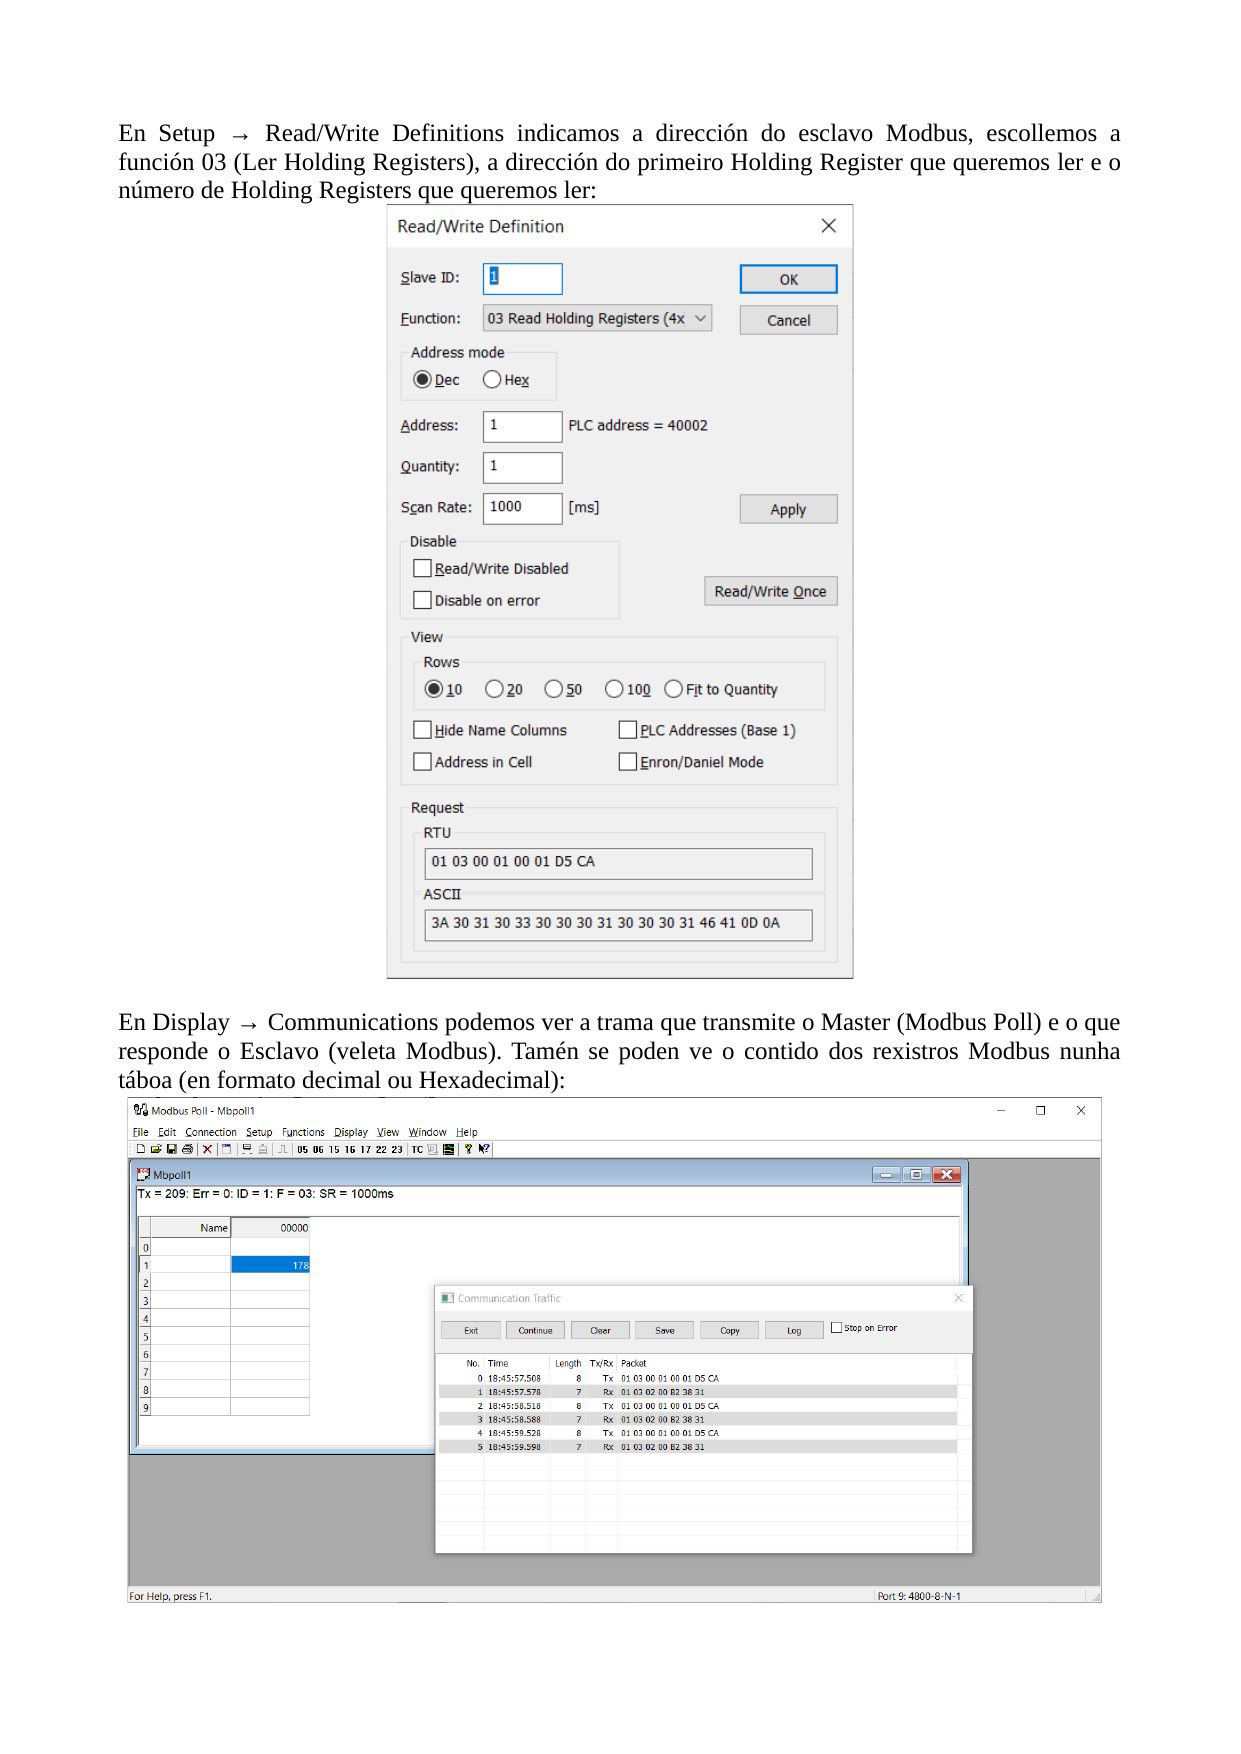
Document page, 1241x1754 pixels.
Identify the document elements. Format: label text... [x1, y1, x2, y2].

text En Display → Communications podemos ver a trama que transmite o Master (Modbus Poll) e o que responde o Esclavo (veleta Modbus). Tamén se poden ve o contido dos rexistros Modbus nunha táboa (en formato decimal ou Hexadecimal): [118, 1007, 1122, 1093]
picture [386, 204, 854, 979]
text En Setup → Read/Write Definitions indicamos a dirección do esclavo Modbus, escollemos a función 03 (Ler Holding Registers), a dirección do primeiro Holding Register que queremos ler e o número de Holding Registers que queremos ler: [118, 118, 1122, 204]
picture [127, 1097, 1102, 1603]
